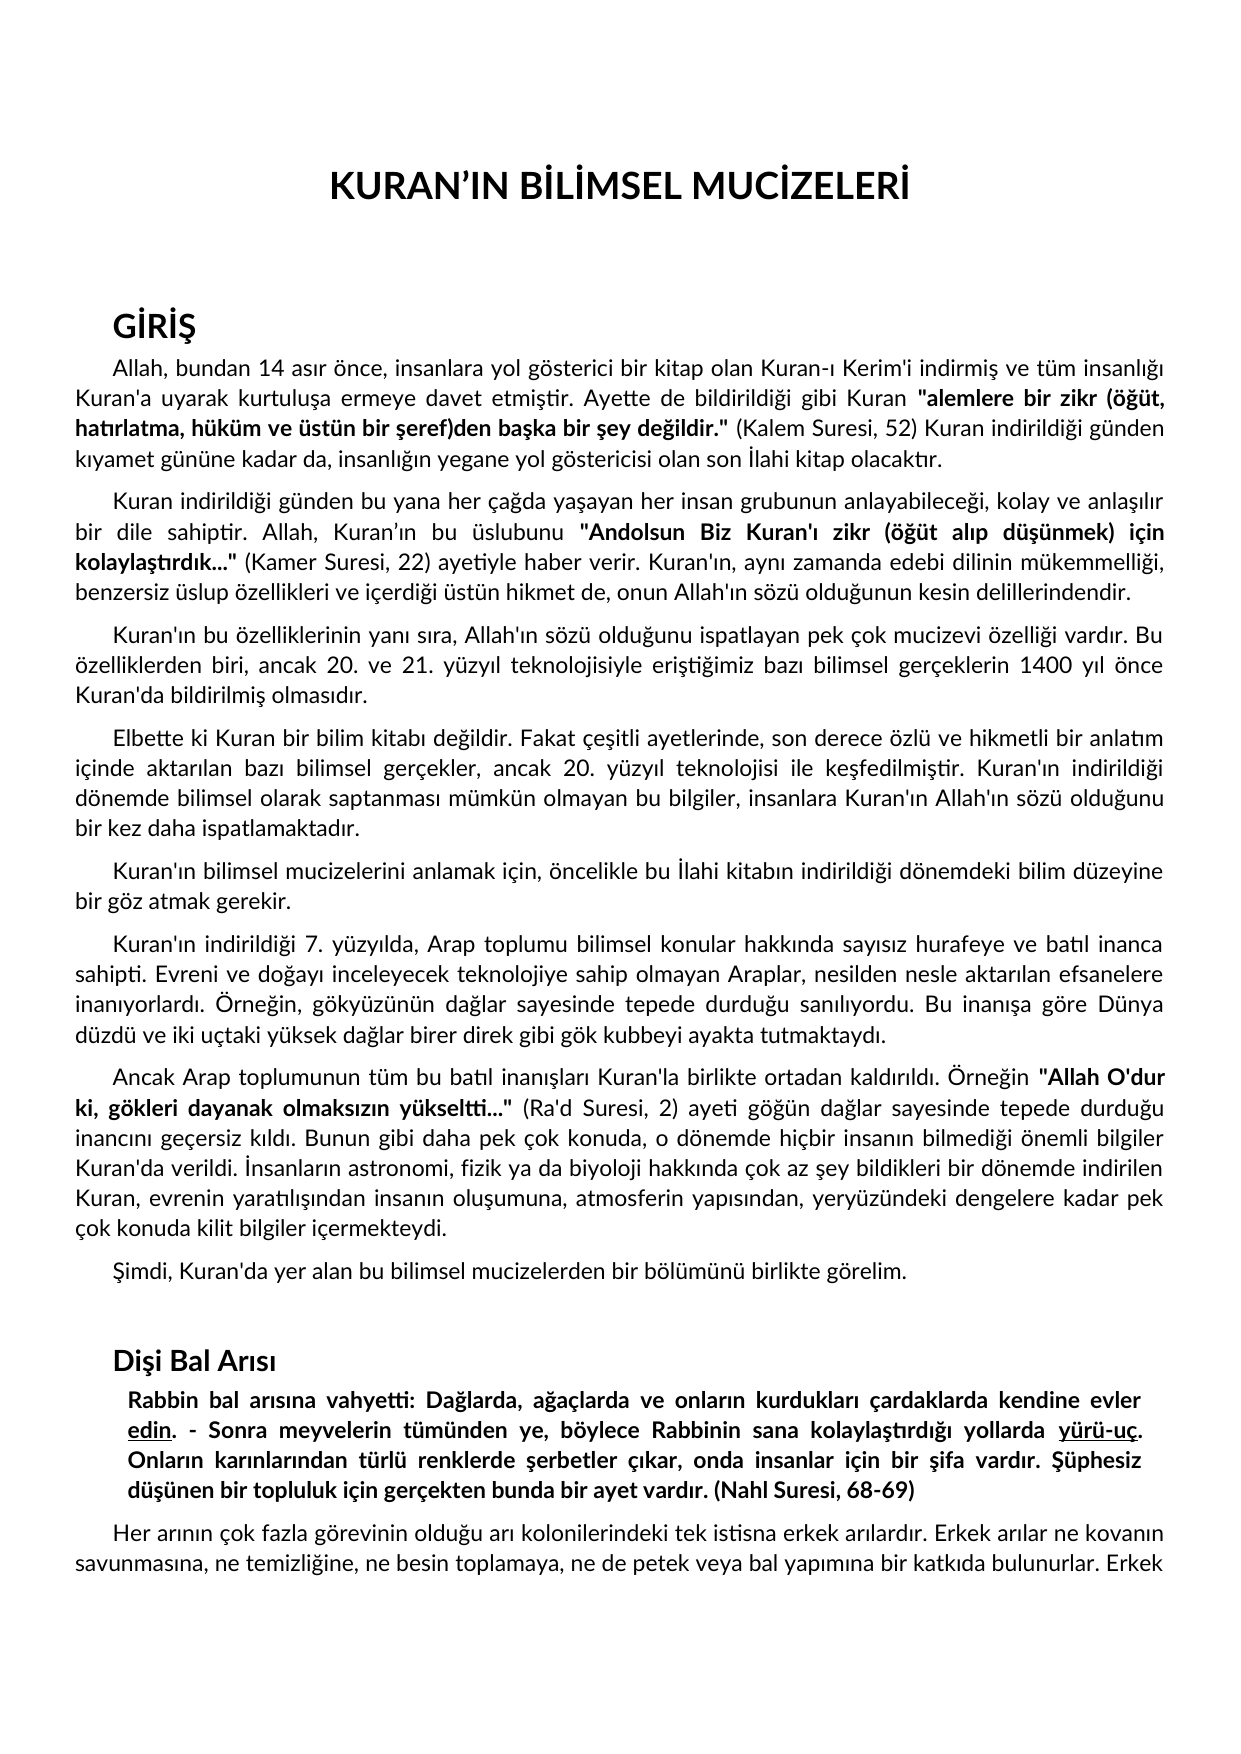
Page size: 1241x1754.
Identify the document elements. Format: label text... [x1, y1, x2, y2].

subtitle KURAN’IN BİLİMSEL MUCİZELERİ [75, 162, 1165, 207]
text Rabbin bal arısına vahyetti: Dağlarda, ağaçlarda ve onların kurdukları çardaklarda kendine evler edin. - Sonra meyvelerin tümünden ye, böylece Rabbinin sana kolaylaştırdığı yollarda yürü-uç. Onların karınlarından türlü renklerde şerbetler çıkar, onda insanlar için bir şifa vardır. Şüphesiz düşünen bir topluluk için gerçekten bunda bir ayet vardır. (Nahl Suresi, 68-69) [127, 1386, 1143, 1504]
text Ancak Arap toplumunun tüm bu batıl inanışları Kuran'la birlikte ortadan kaldırıldı. Örneğin "Allah O'dur ki, gökleri dayanak olmaksızın yükseltti..." (Ra'd Suresi, 2) ayeti göğün dağlar sayesinde tepede durduğu inancını geçersiz kıldı. Bunun gibi daha pek çok konuda, o dönemde hiçbir insanın bilmediği önemli bilgiler Kuran'da verildi. İnsanların astronomi, fizik ya da biyoloji hakkında çok az şey bildikleri bir dönemde indirilen Kuran, evrenin yaratılışından insanın oluşumuna, atmosferin yapısından, yeryüzündeki dengelere kadar pek çok konuda kilit bilgiler içermekteydi. [75, 1063, 1165, 1242]
text Elbette ki Kuran bir bilim kitabı değildir. Fakat çeşitli ayetlerinde, son derece özlü ve hikmetli bir anlatım içinde aktarılan bazı bilimsel gerçekler, ancak 20. yüzyıl teknolojisi ile keşfedilmiştir. Kuran'ın indirildiği dönemde bilimsel olarak saptanması mümkün olmayan bu bilgiler, insanlara Kuran'ın Allah'ın sözü olduğunu bir kez daha ispatlamaktadır. [75, 723, 1165, 842]
subtitle Dişi Bal Arısı [112, 1342, 1165, 1377]
text Allah, bundan 14 asır önce, insanlara yol gösterici bir kitap olan Kuran-ı Kerim'i indirmiş ve tüm insanlığı Kuran'a uyarak kurtuluşa ermeye davet etmiştir. Ayette de bildirildiği gibi Kuran "alemlere bir zikr (öğüt, hatırlatma, hüküm ve üstün bir şeref)den başka bir şey değildir." (Kalem Suresi, 52) Kuran indirildiği günden kıyamet gününe kadar da, insanlığın yegane yol göstericisi olan son İlahi kitap olacaktır. [75, 354, 1165, 472]
subtitle GİRİŞ [112, 305, 1165, 345]
text Kuran'ın bu özelliklerinin yanı sıra, Allah'ın sözü olduğunu ispatlayan pek çok mucizevi özelliği vardır. Bu özelliklerden biri, ancak 20. ve 21. yüzyıl teknolojisiyle eriştiğimiz bazı bilimsel gerçeklerin 1400 yıl önce Kuran'da bildirilmiş olmasıdır. [75, 620, 1165, 708]
text Şimdi, Kuran'da yer alan bu bilimsel mucizelerden bir bölümünü birlikte görelim. [75, 1257, 1165, 1284]
text Kuran'ın indirildiği 7. yüzyılda, Arap toplumu bilimsel konular hakkında sayısız hurafeye ve batıl inanca sahipti. Evreni ve doğayı inceleyecek teknolojiye sahip olmayan Araplar, nesilden nesle aktarılan efsanelere inanıyorlardı. Örneğin, gökyüzünün dağlar sayesinde tepede durduğu sanılıyordu. Bu inanışa göre Dünya düzdü ve iki uçtaki yüksek dağlar birer direk gibi gök kubbeyi ayakta tutmaktaydı. [75, 930, 1165, 1048]
text Her arının çok fazla görevinin olduğu arı kolonilerindeki tek istisna erkek arılardır. Erkek arılar ne kovanın savunmasına, ne temizliğine, ne besin toplamaya, ne de petek veya bal yapımına bir katkıda bulunurlar. Erkek [75, 1519, 1165, 1577]
text Kuran indirildiği günden bu yana her çağda yaşayan her insan grubunun anlayabileceği, kolay ve anlaşılır bir dile sahiptir. Allah, Kuran’ın bu üslubunu "Andolsun Biz Kuran'ı zikr (öğüt alıp düşünmek) için kolaylaştırdık..." (Kamer Suresi, 22) ayetiyle haber verir. Kuran'ın, aynı zamanda edebi dilinin mükemmelliği, benzersiz üslup özellikleri ve içerdiği üstün hikmet de, onun Allah'ın sözü olduğunun kesin delillerindendir. [75, 487, 1165, 605]
text Kuran'ın bilimsel mucizelerini anlamak için, öncelikle bu İlahi kitabın indirildiği dönemdeki bilim düzeyine bir göz atmak gerekir. [75, 857, 1165, 914]
